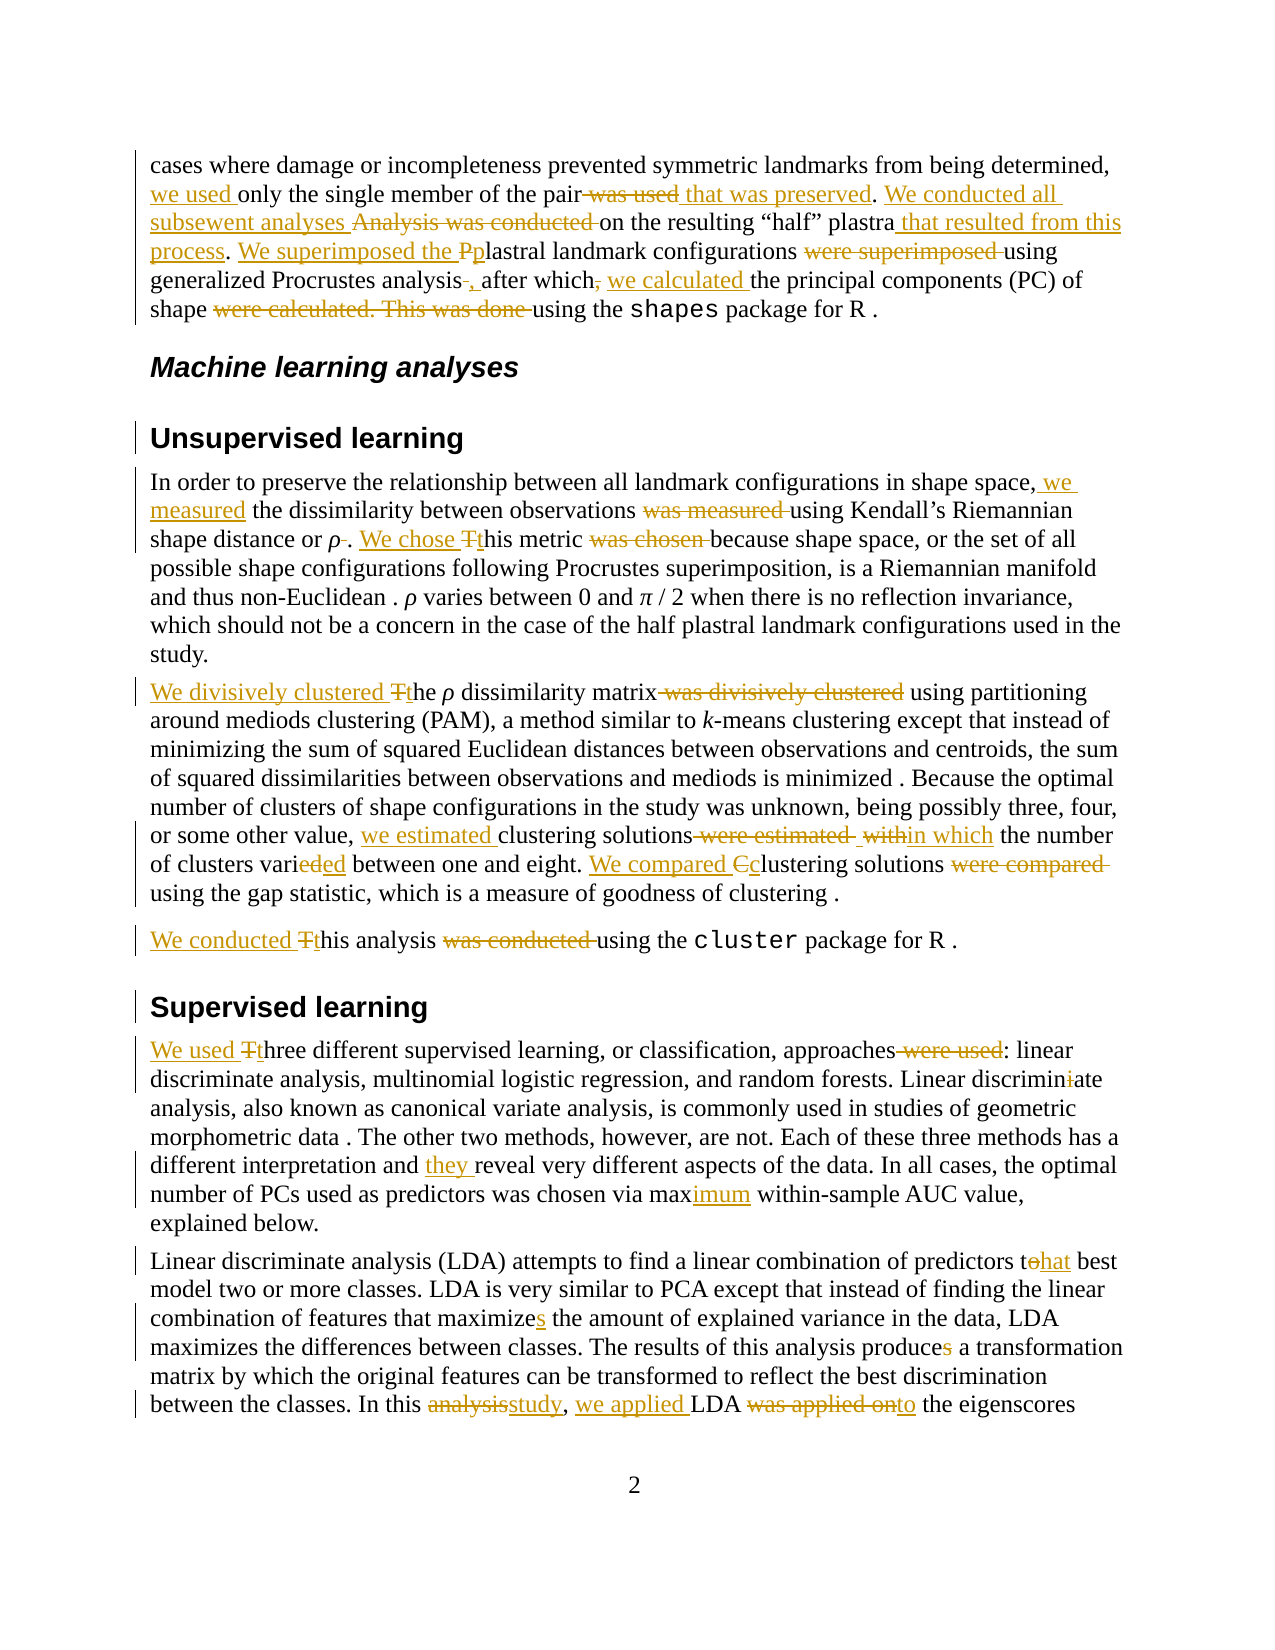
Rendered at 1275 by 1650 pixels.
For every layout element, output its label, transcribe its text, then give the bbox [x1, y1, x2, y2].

text Following previous work on plastron shape variation , we used TpsDig 2.04 to digitize 19 landmarks (Fig. [fig:plastra]). Seventeen of the landmarks are at the endpoints or intersection of the keratinous plastral scutes that cover the platron. Twelve of the landmarks were symmetrical across the axis of symmetry and, in order to prevent degrees of freedom and other concerns , we reflected these landmarks across the axis of symmetry (i.e. midline) prior to analysis and used the average position of each symmetrical pair. In cases where damage or incompleteness prevented symmetric landmarks from being determined, we used only the single member of the pair that was preserved. We conducted all subsewent analyses on the resulting “half” plastra that resulted from this process. We superimposed the plastral landmark configurations using generalized Procrustes analysis, after which we calculated the principal components (PC) of shape using the shapes package for R . [150, 150, 1125, 324]
text In order to preserve the relationship between all landmark configurations in shape space, we measured the dissimilarity between observations using Kendall’s Riemannian shape distance or ρ. We chose this metric because shape space, or the set of all possible shape configurations following Procrustes superimposition, is a Riemannian manifold and thus non-Euclidean . ρ varies between 0 and π / 2 when there is no reflection invariance, which should not be a concern in the case of the half plastral landmark configurations used in the study. [150, 467, 1125, 668]
text Linear discriminate analysis (LDA) attempts to find a linear combination of predictors that best model two or more classes. LDA is very similar to PCA except that instead of finding the linear combination of features that maximizes the amount of explained variance in the data, LDA maximizes the differences between classes. The results of this analysis produce a transformation matrix by which the original features can be transformed to reflect the best discrimination between the classes. In this study, we applied LDA to the eigenscores from a subset of the total number of PCs, ranging from two to NUMBER in increasing order of complexity. In total, this produced nine different LDA scaling matrices. [150, 1246, 1125, 1418]
subtitle Machine learning analyses [150, 349, 1125, 383]
subtitle Supervised learning [150, 989, 1125, 1023]
subtitle Unsupervised learning [150, 421, 1125, 454]
text We used three different supervised learning, or classification, approaches: linear discriminate analysis, multinomial logistic regression, and random forests. Linear discriminate analysis, also known as canonical variate analysis, is commonly used in studies of geometric morphometric data . The other two methods, however, are not. Each of these three methods has a different interpretation and they reveal very different aspects of the data. In all cases, the optimal number of PCs used as predictors was chosen via maximum within-sample AUC value, explained below. [150, 1036, 1125, 1237]
text We divisively clustered the ρ dissimilarity matrix using partitioning around mediods clustering (PAM), a method similar to k-means clustering except that instead of minimizing the sum of squared Euclidean distances between observations and centroids, the sum of squared dissimilarities between observations and mediods is minimized . Because the optimal number of clusters of shape configurations in the study was unknown, being possibly three, four, or some other value, we estimated clustering solutions in which the number of clusters varied between one and eight. We compared clustering solutions using the gap statistic, which is a measure of goodness of clustering .We conducted this analysis using the cluster package for R . [150, 677, 1125, 956]
